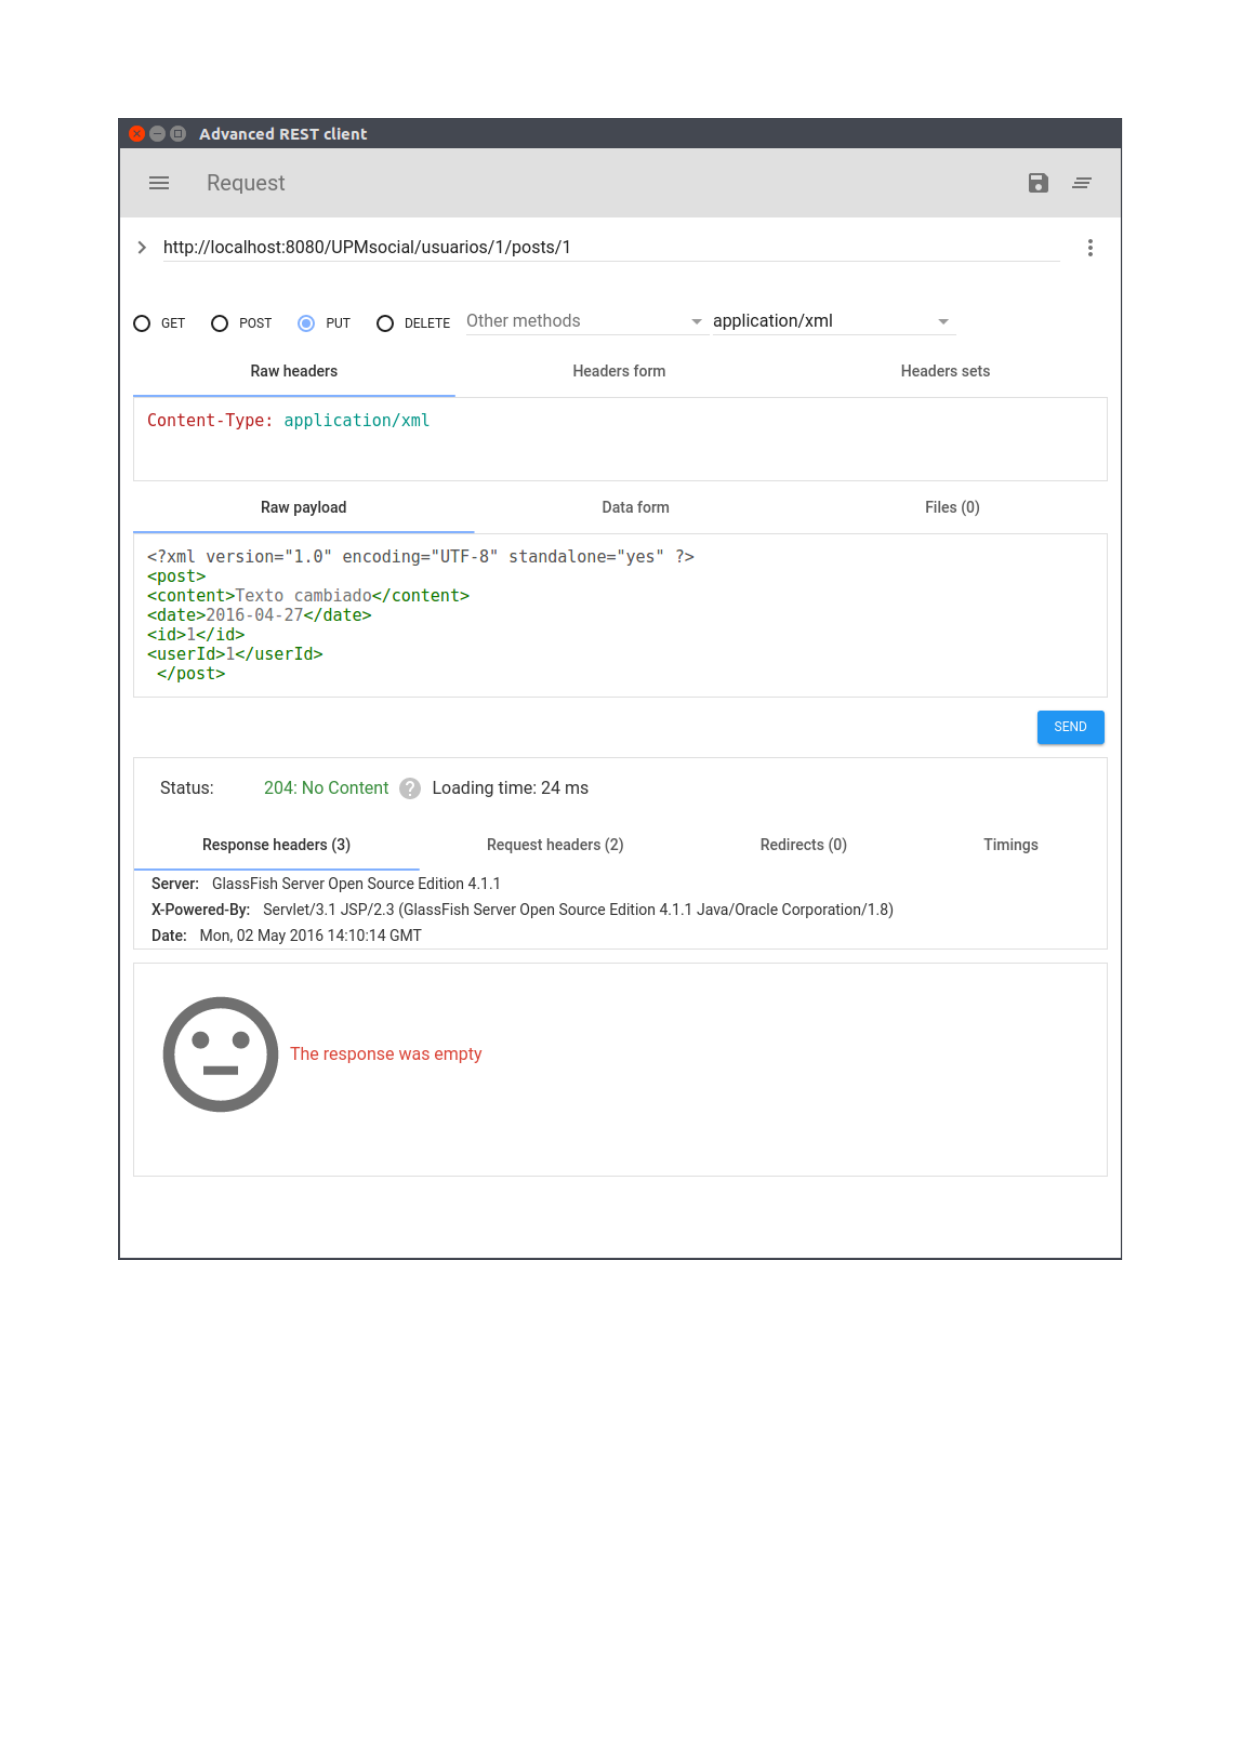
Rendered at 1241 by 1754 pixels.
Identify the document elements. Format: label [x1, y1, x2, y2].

picture [118, 118, 1123, 1260]
